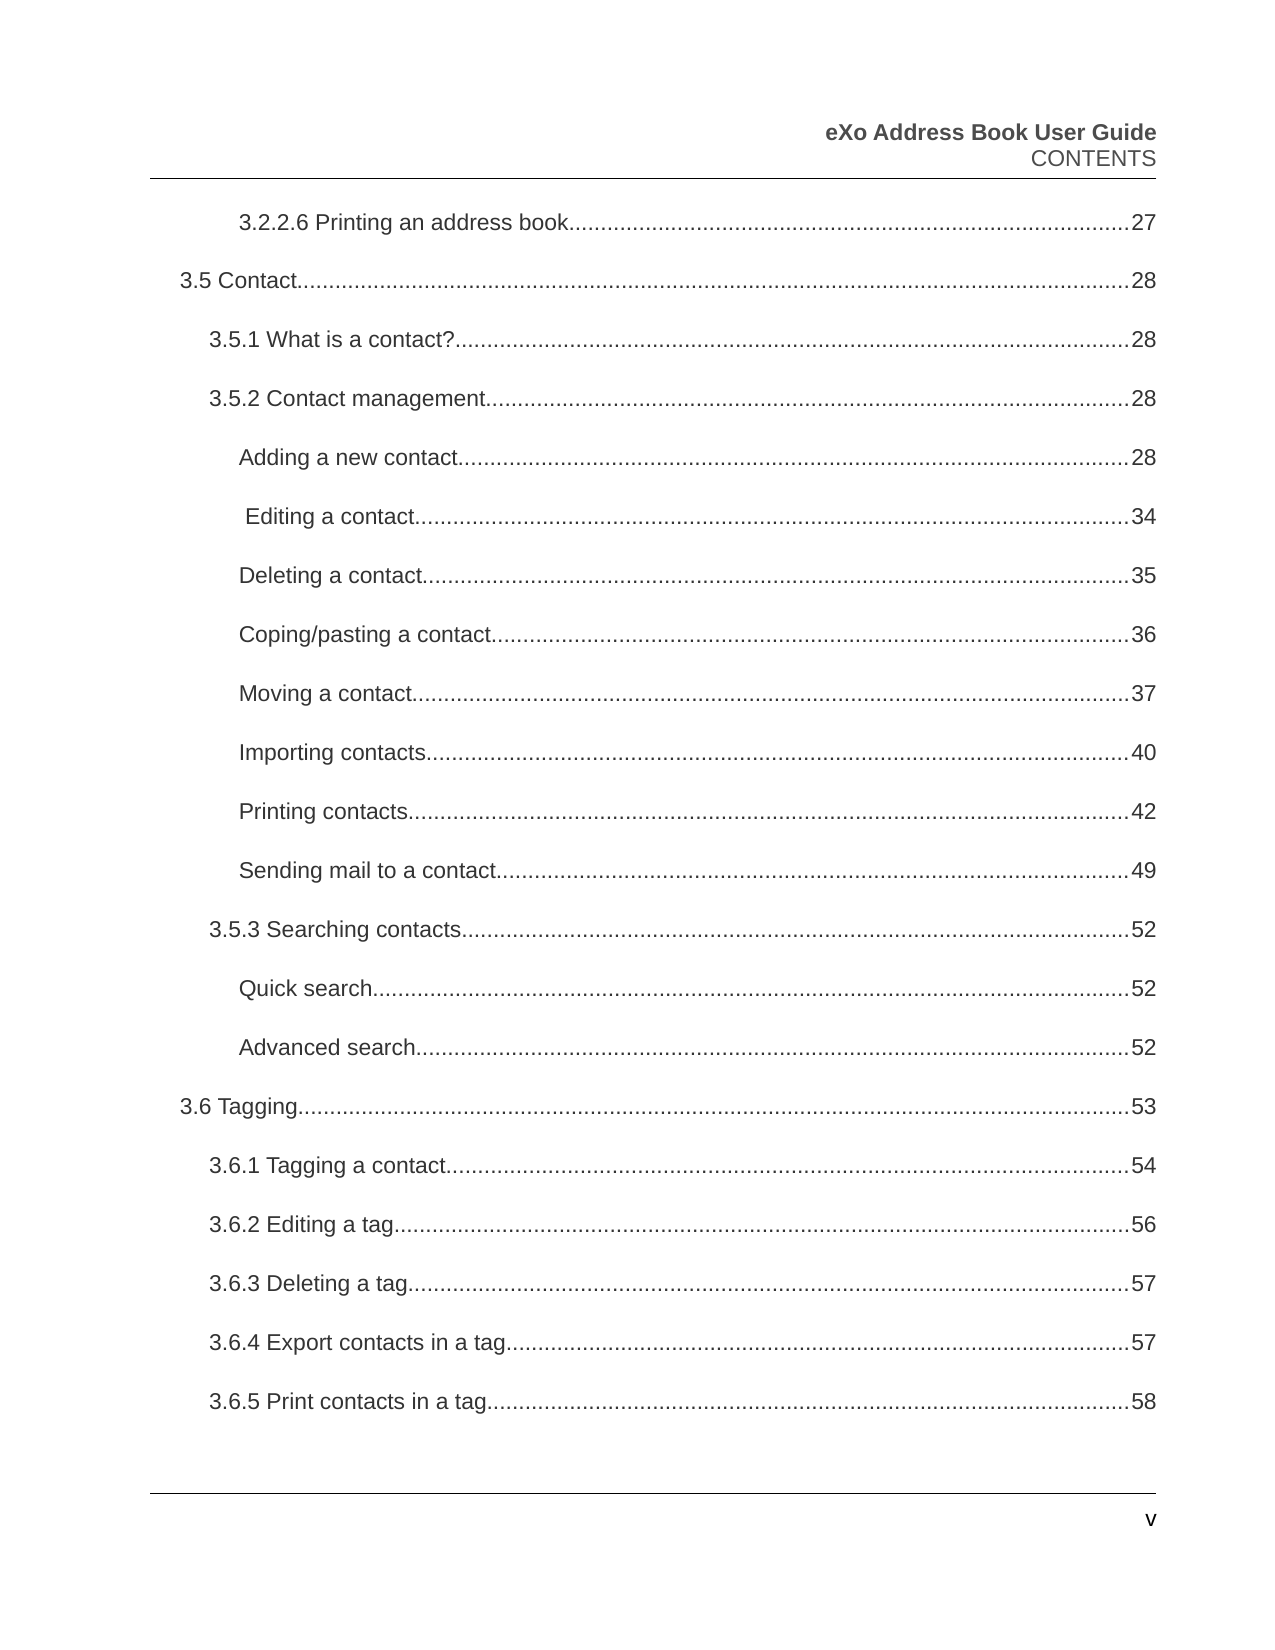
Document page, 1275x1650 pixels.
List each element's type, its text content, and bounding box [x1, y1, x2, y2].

text 3.6.3 Deleting a tag 57 [209, 1270, 1156, 1296]
text 3.5.3 Searching contacts 52 [209, 916, 1156, 942]
text 3.5.2 Contact management 28 [209, 385, 1156, 412]
text Deleting a contact 35 [238, 562, 1156, 589]
text Sending mail to a contact 49 [238, 857, 1156, 883]
text Quick search 52 [238, 975, 1156, 1001]
text Editing a contact 34 [238, 503, 1156, 530]
text Moving a contact 37 [238, 680, 1156, 707]
text Printing contacts 42 [238, 798, 1156, 824]
text 3.6.1 Tagging a contact 54 [209, 1152, 1156, 1178]
text 3.6.4 Export contacts in a tag 57 [209, 1329, 1156, 1355]
text Adding a new contact 28 [238, 444, 1156, 471]
text 3.6.5 Print contacts in a tag 58 [209, 1388, 1156, 1414]
text Importing contacts 40 [238, 739, 1156, 766]
text 3.2.2.6 Printing an address book 27 [238, 208, 1156, 235]
text 3.5.1 What is a contact? 28 [209, 326, 1156, 353]
text 3.6.2 Editing a tag 56 [209, 1211, 1156, 1237]
text Advanced search 52 [238, 1034, 1156, 1060]
text 3.5 Contact 28 [179, 267, 1156, 294]
text Coping/pasting a contact 36 [238, 621, 1156, 648]
text 3.6 Tagging 53 [179, 1093, 1156, 1119]
